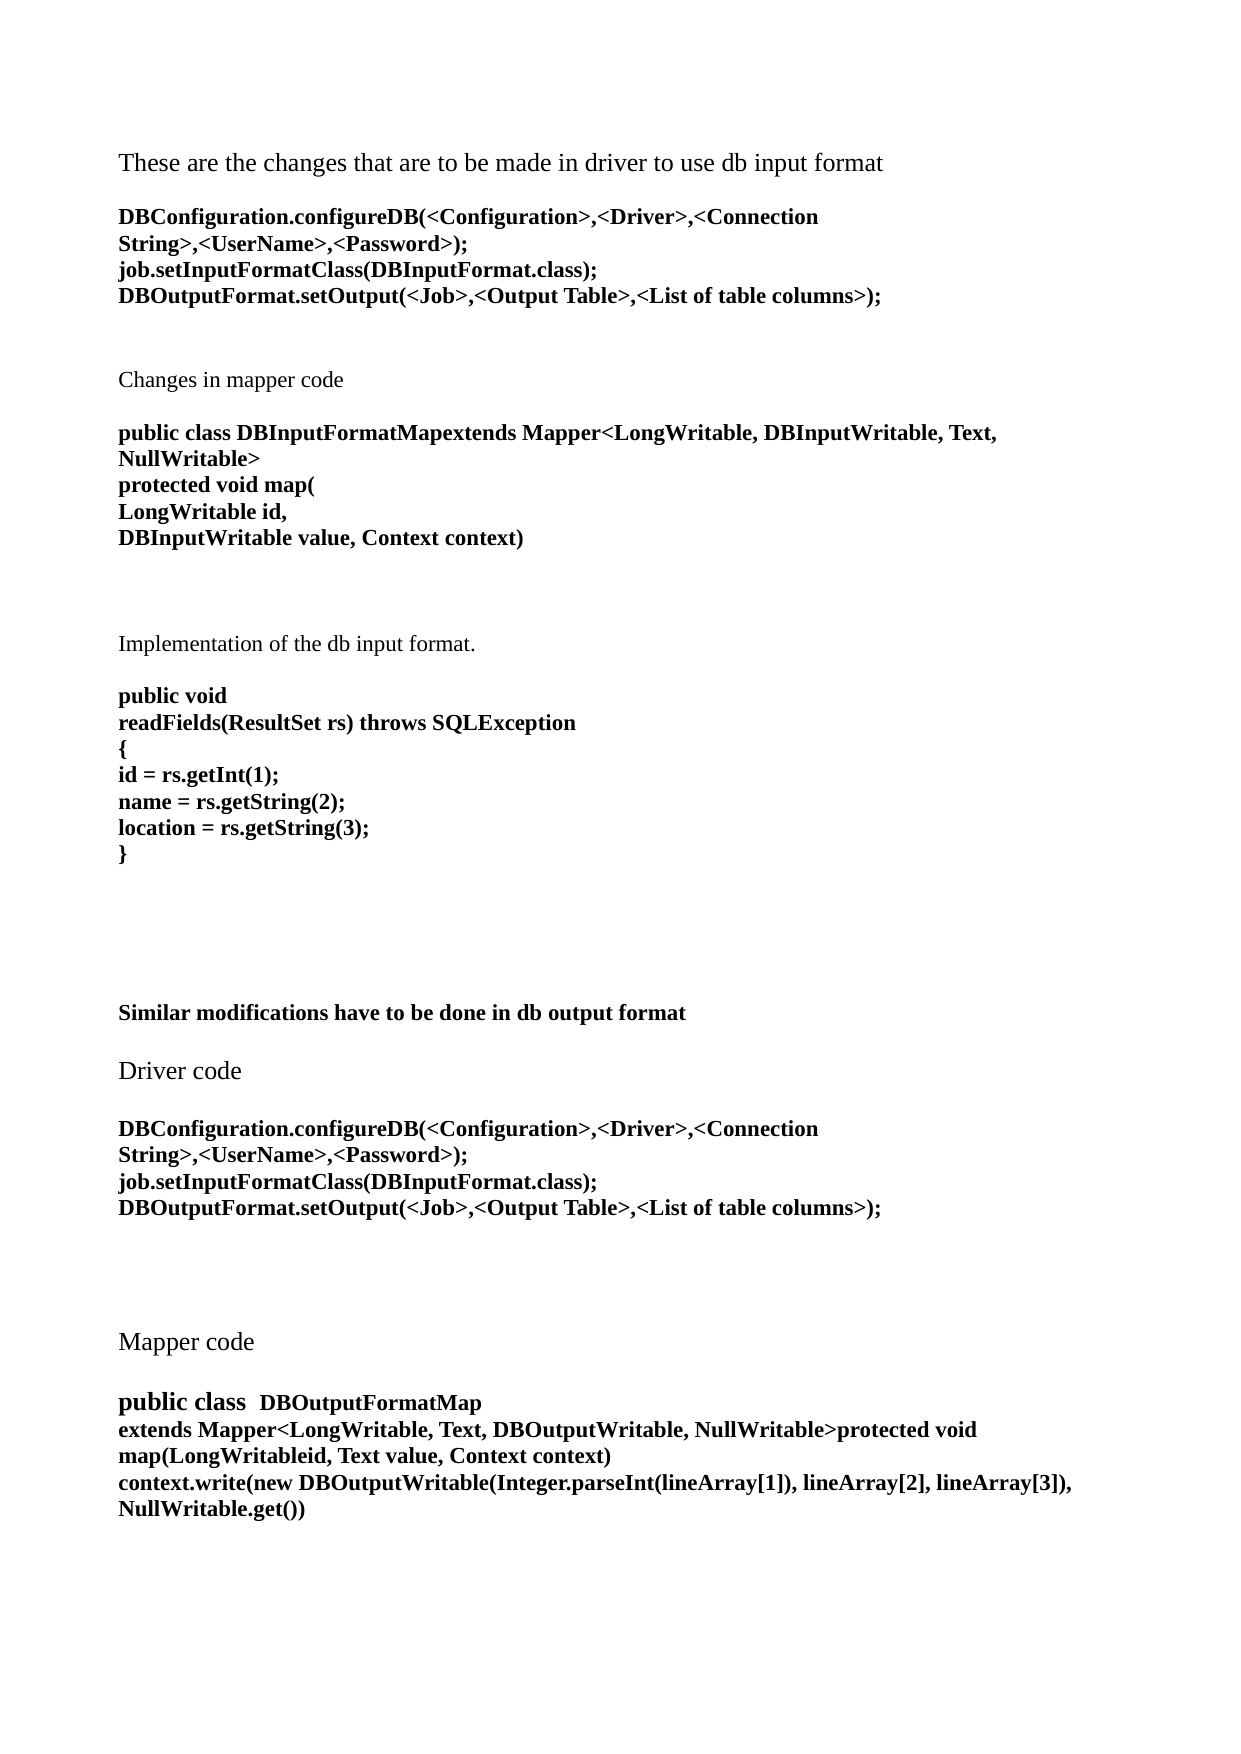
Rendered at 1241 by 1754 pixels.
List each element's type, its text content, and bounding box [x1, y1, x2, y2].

text id = rs.getInt(1); [118, 761, 1122, 788]
text Driver code [118, 1055, 1122, 1085]
text These are the changes that are to be made in driver to use db input format [118, 147, 1122, 177]
text name = rs.getString(2); [118, 788, 1122, 814]
text job.setInputFormatClass(DBInputFormat.class); [118, 1168, 1122, 1194]
text public class DBOutputFormatMap [118, 1386, 1122, 1416]
text public class DBInputFormatMapextends Mapper<LongWritable, DBInputWritable, Text, NullWritable> [118, 419, 1122, 472]
text location = rs.getString(3); [118, 814, 1122, 841]
text readFields(ResultSet rs) throws SQLException [118, 709, 1122, 735]
text Implementation of the db input format. [118, 630, 1122, 656]
text Mapper code [118, 1326, 1122, 1356]
text DBInputWritable value, Context context) [118, 524, 1122, 551]
text Changes in mapper code [118, 366, 1122, 392]
text { [118, 735, 1122, 761]
text DBOutputFormat.setOutput(<Job>,<Output Table>,<List of table columns>); [118, 282, 1122, 309]
text } [118, 841, 1122, 867]
text DBConfiguration.configureDB(<Configuration>,<Driver>,<Connection String>,<UserName>,<Password>); [118, 203, 1122, 256]
text context.write(new DBOutputWritable(Integer.parseInt(lineArray[1]), lineArray[2], lineArray[3]), NullWritable.get()) [118, 1468, 1122, 1521]
text Similar modifications have to be done in db output format [118, 999, 1122, 1025]
text public void [118, 682, 1122, 709]
text protected void map( [118, 472, 1122, 498]
text job.setInputFormatClass(DBInputFormat.class); [118, 256, 1122, 282]
text extends Mapper<LongWritable, Text, DBOutputWritable, NullWritable>protected void map(LongWritableid, Text value, Context context) [118, 1416, 1122, 1468]
text DBConfiguration.configureDB(<Configuration>,<Driver>,<Connection String>,<UserName>,<Password>); [118, 1115, 1122, 1168]
text DBOutputFormat.setOutput(<Job>,<Output Table>,<List of table columns>); [118, 1194, 1122, 1220]
text LongWritable id, [118, 498, 1122, 524]
